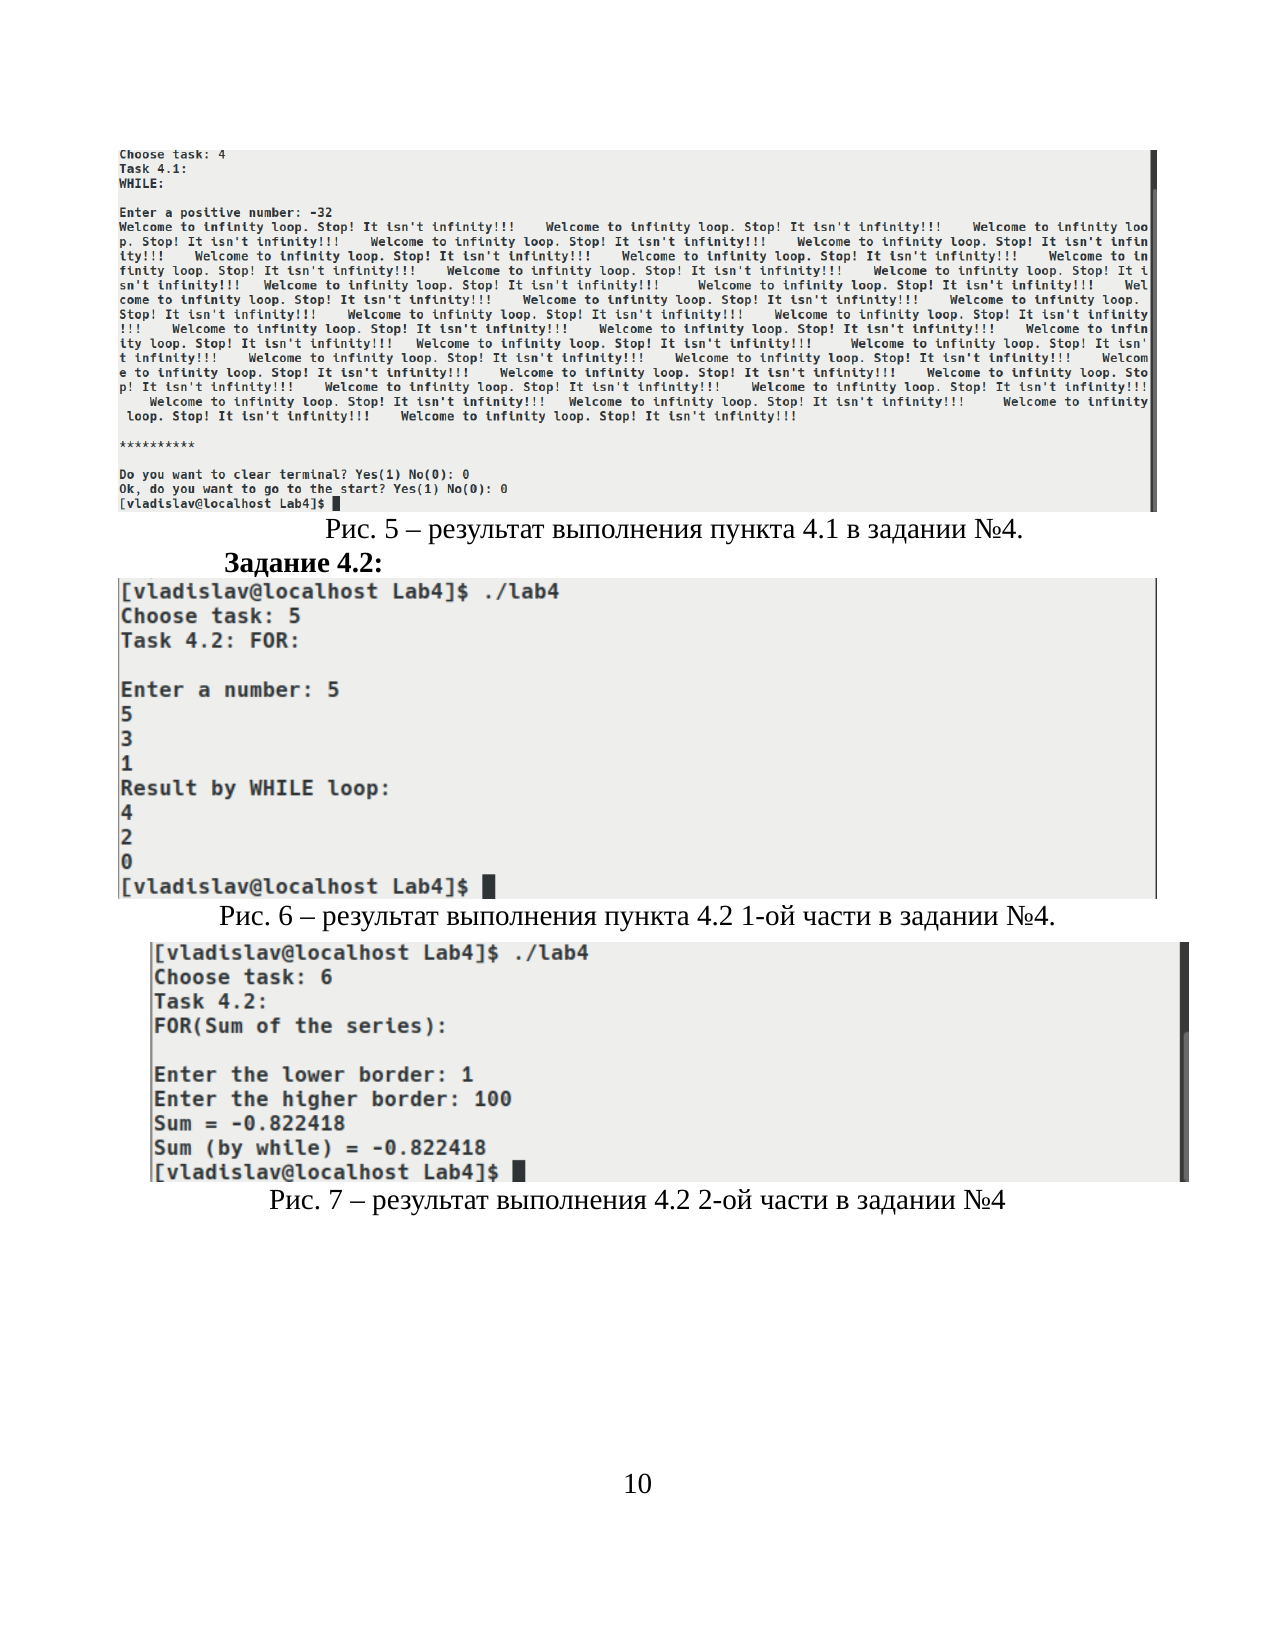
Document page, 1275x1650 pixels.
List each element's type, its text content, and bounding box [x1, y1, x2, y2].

picture [118, 150, 1157, 512]
text Задание 4.2: [150, 545, 1125, 578]
text Рис. 7 – результат выполнения 4.2 2-ой части в задании №4 [150, 1182, 1125, 1215]
picture [118, 578, 1157, 899]
text [150, 932, 1125, 942]
text Рис. 5 – результат выполнения пункта 4.1 в задании №4. [150, 512, 1125, 545]
picture [150, 942, 1189, 1182]
text Рис. 6 – результат выполнения пункта 4.2 1-ой части в задании №4. [150, 899, 1125, 932]
